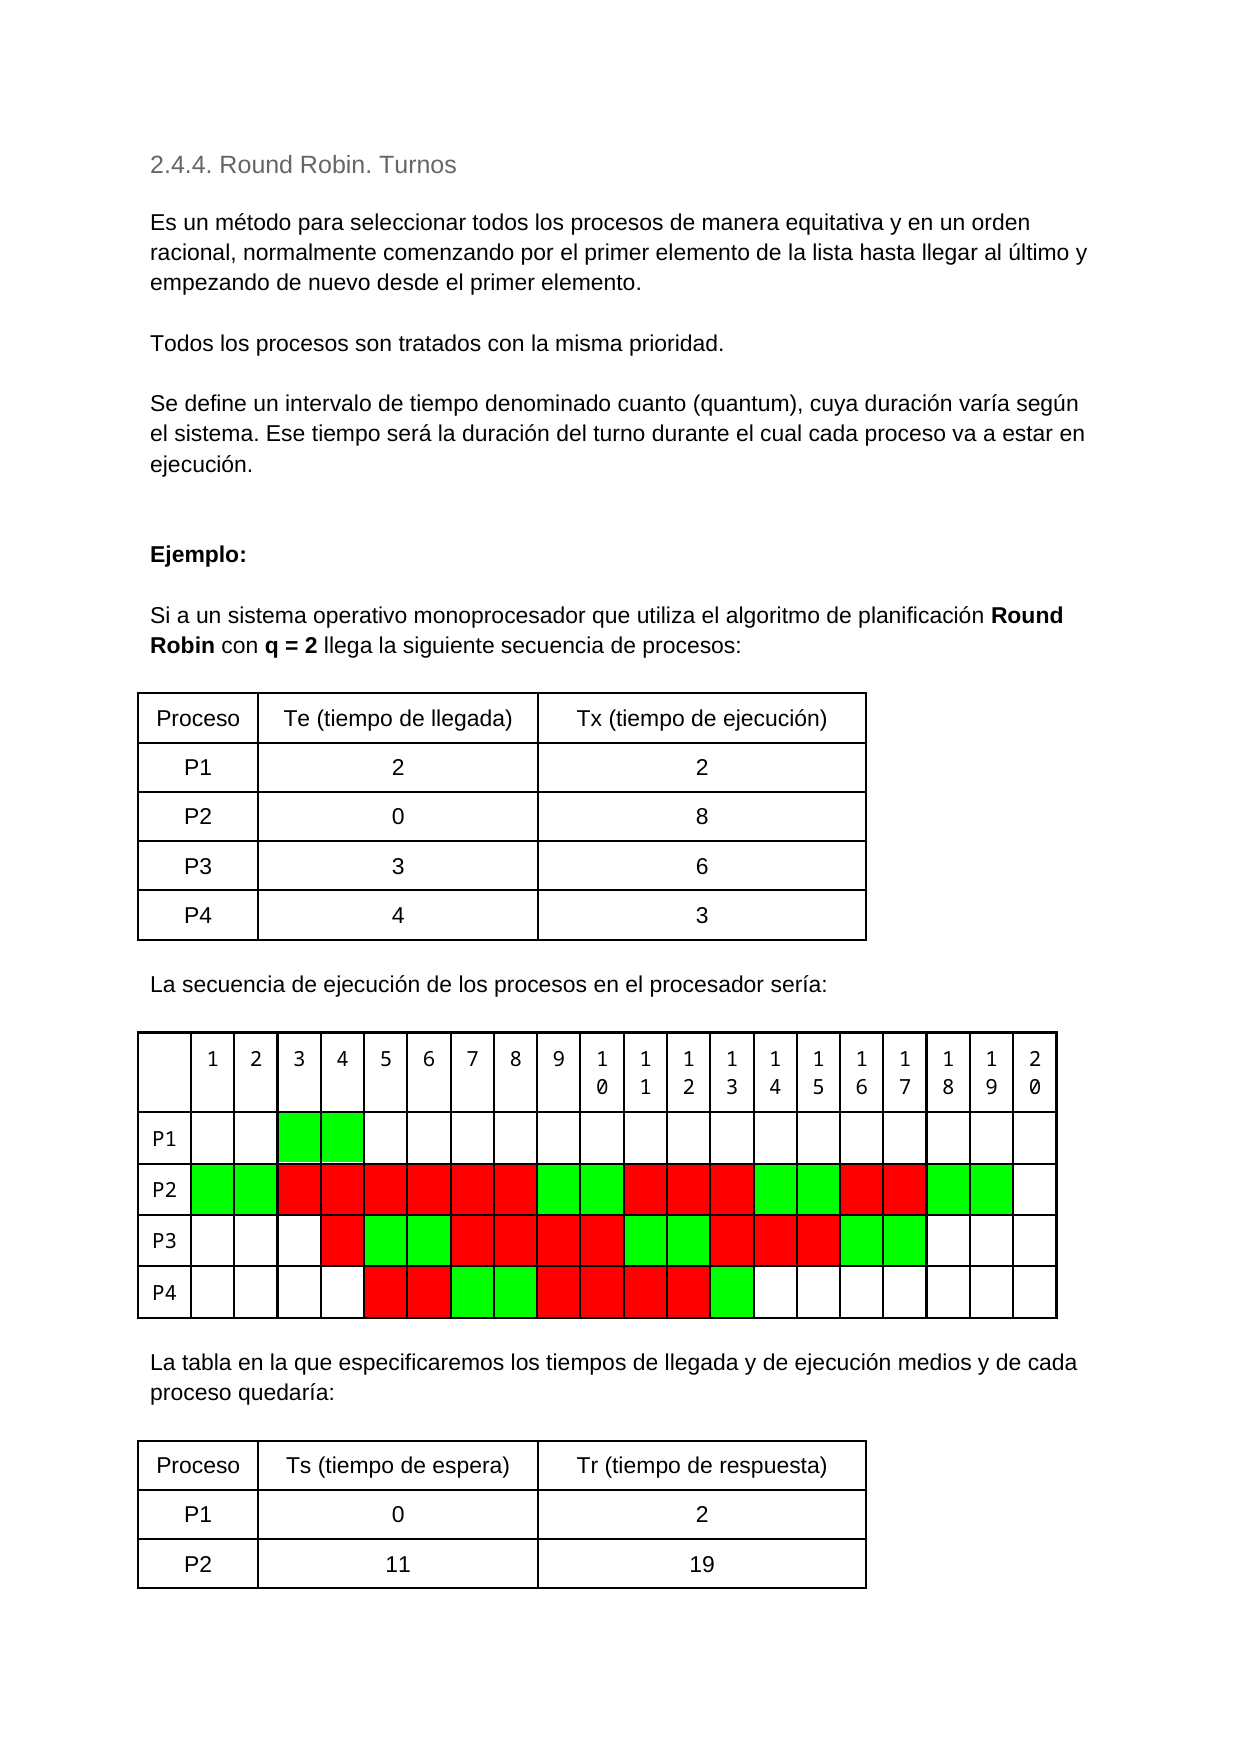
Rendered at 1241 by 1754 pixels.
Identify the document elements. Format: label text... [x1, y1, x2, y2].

table_header 9 [538, 1034, 579, 1111]
table_cell [452, 1113, 493, 1162]
table_cell 8 [539, 793, 865, 840]
table_cell [235, 1113, 276, 1162]
table_cell [711, 1113, 753, 1162]
table_cell [884, 1216, 925, 1265]
table_cell [711, 1165, 753, 1214]
table_cell [841, 1165, 882, 1214]
table_cell 3 [539, 891, 865, 939]
table_cell [884, 1267, 925, 1317]
table_cell P4 [139, 1267, 190, 1317]
table_cell P3 [139, 842, 257, 889]
table_cell [755, 1216, 796, 1265]
text Es un método para seleccionar todos los procesos de manera equitativa y en un orden racional, normalmente comenzando por el primer elemento de la lista hasta llegar al último y empezando de nuevo desde el primer elemento. [150, 209, 1090, 296]
table_cell [452, 1216, 493, 1265]
table_cell 2 [259, 744, 537, 791]
table_cell [408, 1267, 450, 1317]
table_cell [971, 1267, 1012, 1317]
table_cell [928, 1267, 969, 1317]
table_header 2 [235, 1034, 276, 1111]
table_cell [452, 1267, 493, 1317]
table_cell [192, 1113, 233, 1162]
table_cell [625, 1267, 666, 1317]
table_cell [365, 1267, 406, 1317]
table_cell [495, 1113, 536, 1162]
table_cell [971, 1165, 1012, 1214]
table_header 10 [581, 1034, 623, 1111]
table_cell [408, 1216, 450, 1265]
table_cell [841, 1113, 882, 1162]
table_header 18 [928, 1034, 969, 1111]
table_cell [538, 1216, 579, 1265]
table_cell [192, 1216, 233, 1265]
table_cell [581, 1113, 623, 1162]
table_cell [279, 1216, 320, 1265]
text La secuencia de ejecución de los procesos en el procesador sería: [150, 971, 1090, 997]
table_cell 3 [259, 842, 537, 889]
table_cell [495, 1267, 536, 1317]
table_header 19 [971, 1034, 1012, 1111]
text Ejemplo: [150, 541, 1090, 568]
table_cell P1 [139, 1491, 257, 1538]
table_cell [884, 1165, 925, 1214]
table_cell [841, 1267, 882, 1317]
table_cell 2 [539, 744, 865, 791]
table_header Ts (tiempo de espera) [259, 1442, 537, 1489]
table_cell [755, 1267, 796, 1317]
table_cell 6 [539, 842, 865, 889]
table_cell [365, 1165, 406, 1214]
table_cell [971, 1216, 1012, 1265]
table_cell P4 [139, 891, 257, 939]
text La tabla en la que especificaremos los tiempos de llegada y de ejecución medios y de cada proceso quedaría: [150, 1349, 1090, 1405]
table_cell [192, 1267, 233, 1317]
table_header 3 [279, 1034, 320, 1111]
table_cell [235, 1267, 276, 1317]
table_cell [192, 1165, 233, 1214]
table_cell 2 [539, 1491, 865, 1538]
table_cell [884, 1113, 925, 1162]
table_header Te (tiempo de llegada) [259, 694, 537, 742]
table_cell [625, 1113, 666, 1162]
table_cell 11 [259, 1540, 537, 1587]
table_header Proceso [139, 694, 257, 742]
table_cell [668, 1216, 709, 1265]
table_header 6 [408, 1034, 450, 1111]
table_cell [1014, 1165, 1055, 1214]
table_cell 19 [539, 1540, 865, 1587]
table_cell [798, 1165, 839, 1214]
table_cell [841, 1216, 882, 1265]
table_header Tx (tiempo de ejecución) [539, 694, 865, 742]
table_cell [798, 1113, 839, 1162]
table_header 4 [322, 1034, 363, 1111]
subtitle 2.4.4. Round Robin. Turnos [150, 150, 1090, 179]
table_cell [279, 1113, 320, 1162]
table_cell [971, 1113, 1012, 1162]
text Se define un intervalo de tiempo denominado cuanto (quantum), cuya duración varía según el sistema. Ese tiempo será la duración del turno durante el cual cada proceso va a estar en ejecución. [150, 390, 1090, 477]
table_cell [538, 1267, 579, 1317]
table_cell [322, 1165, 363, 1214]
table_cell [538, 1165, 579, 1214]
table_cell [365, 1216, 406, 1265]
table_cell [711, 1267, 753, 1317]
table_cell [668, 1165, 709, 1214]
table_cell [408, 1165, 450, 1214]
table_header [139, 1034, 190, 1111]
table_cell [1014, 1216, 1055, 1265]
table_cell P2 [139, 1165, 190, 1214]
table_header 14 [755, 1034, 796, 1111]
table_cell [365, 1113, 406, 1162]
table_cell [711, 1216, 753, 1265]
table_cell [755, 1113, 796, 1162]
table_cell [581, 1216, 623, 1265]
table_cell [798, 1216, 839, 1265]
table_cell [581, 1267, 623, 1317]
table_header 1 [192, 1034, 233, 1111]
table_cell [1014, 1113, 1055, 1162]
table_cell [755, 1165, 796, 1214]
table_cell [322, 1267, 363, 1317]
table_header 11 [625, 1034, 666, 1111]
table_cell [495, 1216, 536, 1265]
table_cell [279, 1165, 320, 1214]
table_cell P1 [139, 744, 257, 791]
text Todos los procesos son tratados con la misma prioridad. [150, 330, 1090, 356]
table_cell 4 [259, 891, 537, 939]
table_header 12 [668, 1034, 709, 1111]
table_header 20 [1014, 1034, 1055, 1111]
table_cell P3 [139, 1216, 190, 1265]
table_cell [452, 1165, 493, 1214]
table_cell [538, 1113, 579, 1162]
table_cell P2 [139, 793, 257, 840]
table_cell [279, 1267, 320, 1317]
table_cell [581, 1165, 623, 1214]
table_cell [668, 1267, 709, 1317]
table_cell [1014, 1267, 1055, 1317]
table_cell [928, 1165, 969, 1214]
table_header 7 [452, 1034, 493, 1111]
table_cell [235, 1216, 276, 1265]
table_cell 0 [259, 1491, 537, 1538]
table_cell [495, 1165, 536, 1214]
table_cell 0 [259, 793, 537, 840]
table_cell P2 [139, 1540, 257, 1587]
table_cell [798, 1267, 839, 1317]
table_cell [668, 1113, 709, 1162]
table_cell [322, 1113, 363, 1162]
table_header 5 [365, 1034, 406, 1111]
table_header 15 [798, 1034, 839, 1111]
table_header Proceso [139, 1442, 257, 1489]
table_cell [625, 1216, 666, 1265]
table_cell [322, 1216, 363, 1265]
table_cell [625, 1165, 666, 1214]
table_header 8 [495, 1034, 536, 1111]
table_header Tr (tiempo de respuesta) [539, 1442, 865, 1489]
table_header 16 [841, 1034, 882, 1111]
text Si a un sistema operativo monoprocesador que utiliza el algoritmo de planificación Round Robin con q = 2 llega la siguiente secuencia de procesos: [150, 602, 1090, 658]
table_header 13 [711, 1034, 753, 1111]
table_cell [928, 1113, 969, 1162]
table_cell [408, 1113, 450, 1162]
table_cell [928, 1216, 969, 1265]
table_header 17 [884, 1034, 925, 1111]
table_cell P1 [139, 1113, 190, 1162]
table_cell [235, 1165, 276, 1214]
